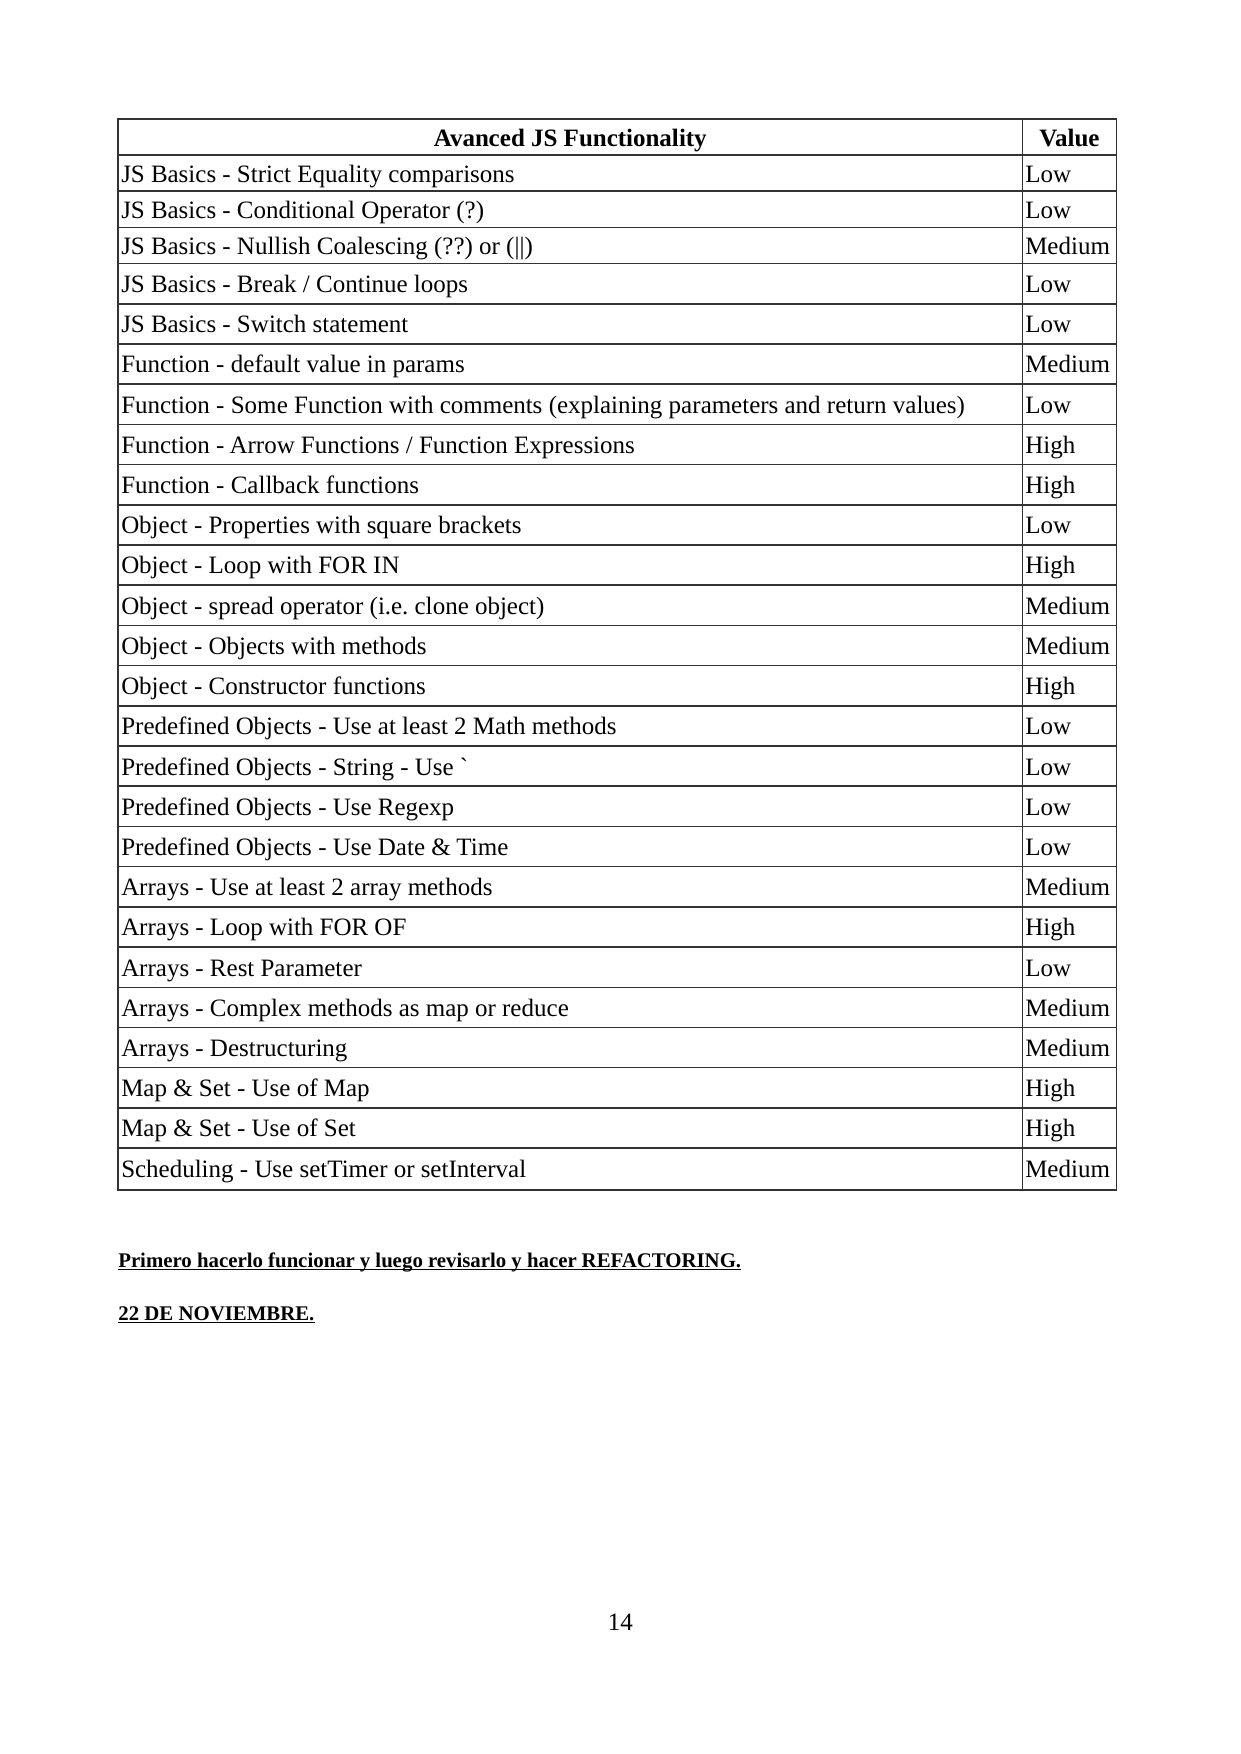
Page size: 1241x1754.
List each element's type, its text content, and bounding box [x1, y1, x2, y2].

table_cell Predefined Objects - String - Use ` [119, 747, 1022, 785]
table_cell Low [1023, 948, 1116, 986]
table_cell JS Basics - Conditional Operator (?) [119, 192, 1022, 227]
table_cell Low [1023, 305, 1116, 343]
table_cell Medium [1023, 586, 1116, 624]
table_cell Arrays - Rest Parameter [119, 948, 1022, 986]
table_cell Arrays - Complex methods as map or reduce [119, 988, 1022, 1027]
table_cell High [1023, 666, 1116, 705]
table_cell Low [1023, 787, 1116, 826]
table_cell Object - Constructor functions [119, 666, 1022, 705]
table_cell Low [1023, 385, 1116, 423]
table_cell Arrays - Loop with FOR OF [119, 908, 1022, 946]
table_cell Map & Set - Use of Map [119, 1068, 1022, 1107]
table_cell Object - spread operator (i.e. clone object) [119, 586, 1022, 624]
table_cell Scheduling - Use setTimer or setInterval [119, 1149, 1022, 1189]
table_cell Arrays - Destructuring [119, 1028, 1022, 1067]
table_cell Low [1023, 707, 1116, 745]
table_cell High [1023, 908, 1116, 946]
table_cell Medium [1023, 228, 1116, 263]
table_cell Function - Arrow Functions / Function Expressions [119, 425, 1022, 464]
table_cell JS Basics - Strict Equality comparisons [119, 156, 1022, 190]
table_cell Object - Objects with methods [119, 626, 1022, 665]
table_cell Low [1023, 747, 1116, 785]
table_cell High [1023, 1109, 1116, 1147]
table_cell JS Basics - Break / Continue loops [119, 264, 1022, 303]
table_cell Low [1023, 827, 1116, 866]
table_cell High [1023, 1068, 1116, 1107]
table_cell Low [1023, 264, 1116, 303]
table_cell Medium [1023, 988, 1116, 1027]
table_cell Medium [1023, 1149, 1116, 1189]
table_cell Function - Callback functions [119, 465, 1022, 504]
table_header Value [1023, 120, 1116, 154]
table_cell Low [1023, 156, 1116, 190]
table_cell Arrays - Use at least 2 array methods [119, 867, 1022, 906]
table_cell Object - Loop with FOR IN [119, 546, 1022, 584]
text 22 DE NOVIEMBRE. [118, 1301, 1122, 1325]
table_cell High [1023, 465, 1116, 504]
table_cell Object - Properties with square brackets [119, 506, 1022, 544]
table_cell Medium [1023, 1028, 1116, 1067]
table_cell Low [1023, 506, 1116, 544]
table_cell High [1023, 546, 1116, 584]
table_cell High [1023, 425, 1116, 464]
table_header Avanced JS Functionality [119, 120, 1022, 154]
table_cell JS Basics - Switch statement [119, 305, 1022, 343]
table_cell Function - Some Function with comments (explaining parameters and return values) [119, 385, 1022, 423]
table_cell Function - default value in params [119, 345, 1022, 383]
table_cell Medium [1023, 345, 1116, 383]
table_cell Predefined Objects - Use Regexp [119, 787, 1022, 826]
table_cell JS Basics - Nullish Coalescing (??) or (||) [119, 228, 1022, 263]
table_cell Medium [1023, 867, 1116, 906]
table_cell Low [1023, 192, 1116, 227]
text Primero hacerlo funcionar y luego revisarlo y hacer REFACTORING. [118, 1248, 1122, 1272]
table_cell Map & Set - Use of Set [119, 1109, 1022, 1147]
table_cell Predefined Objects - Use Date & Time [119, 827, 1022, 866]
table_cell Predefined Objects - Use at least 2 Math methods [119, 707, 1022, 745]
table_cell Medium [1023, 626, 1116, 665]
